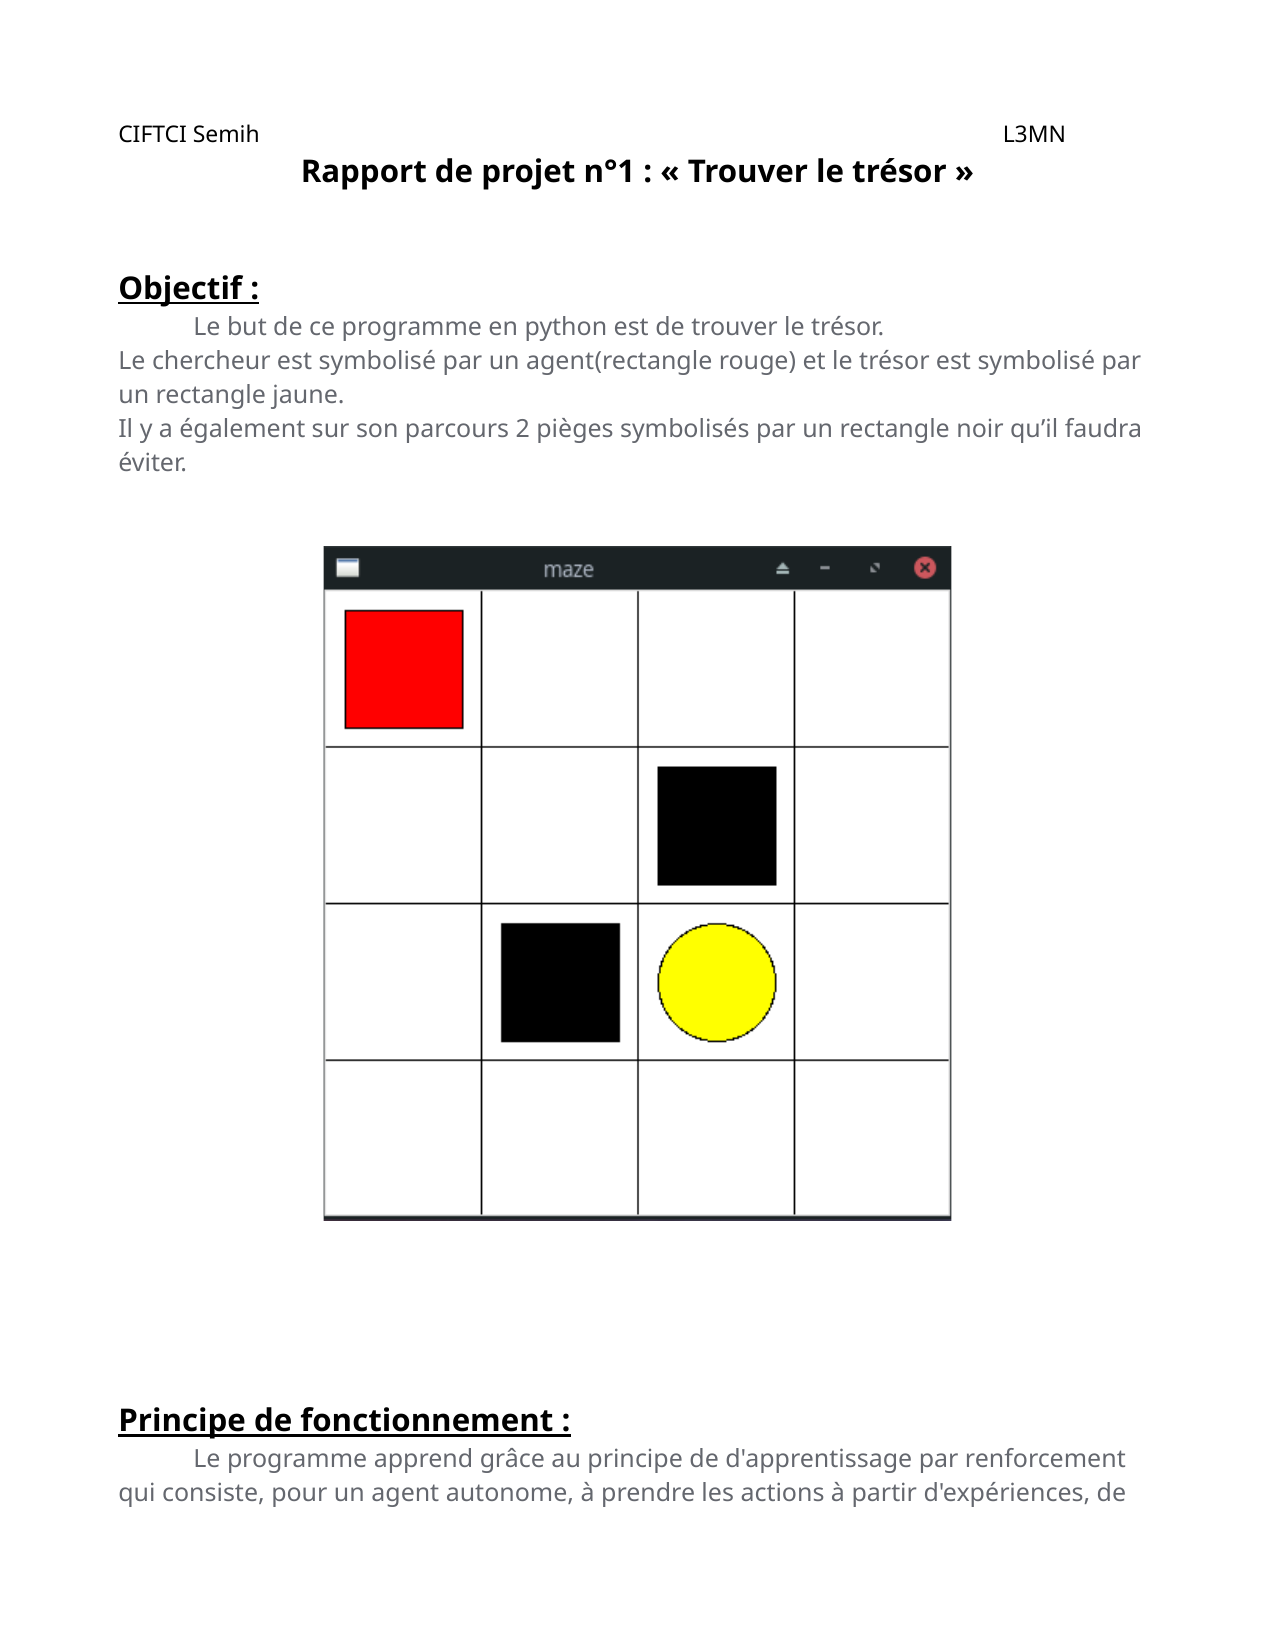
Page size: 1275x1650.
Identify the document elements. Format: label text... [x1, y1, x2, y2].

picture [323, 546, 952, 1221]
text Objectif : [118, 266, 1157, 308]
text Le but de ce programme en python est de trouver le trésor. Le chercheur est symbolisé par un agent(rectangle rouge) et le trésor est symbolisé par un rectangle jaune. Il y a également sur son parcours 2 pièges symbolisés par un rectangle noir qu’il faudra éviter. [118, 308, 1157, 479]
text CIFTCI Semih L3MN [118, 118, 1157, 149]
text Le programme apprend grâce au principe de d'apprentissage par renforcement qui consiste, pour un agent autonome, à prendre les actions à partir d'expériences, de [118, 1441, 1157, 1509]
text Rapport de projet n°1 : « Trouver le trésor » [118, 149, 1157, 192]
text Principe de fonctionnement : [118, 1398, 1157, 1441]
